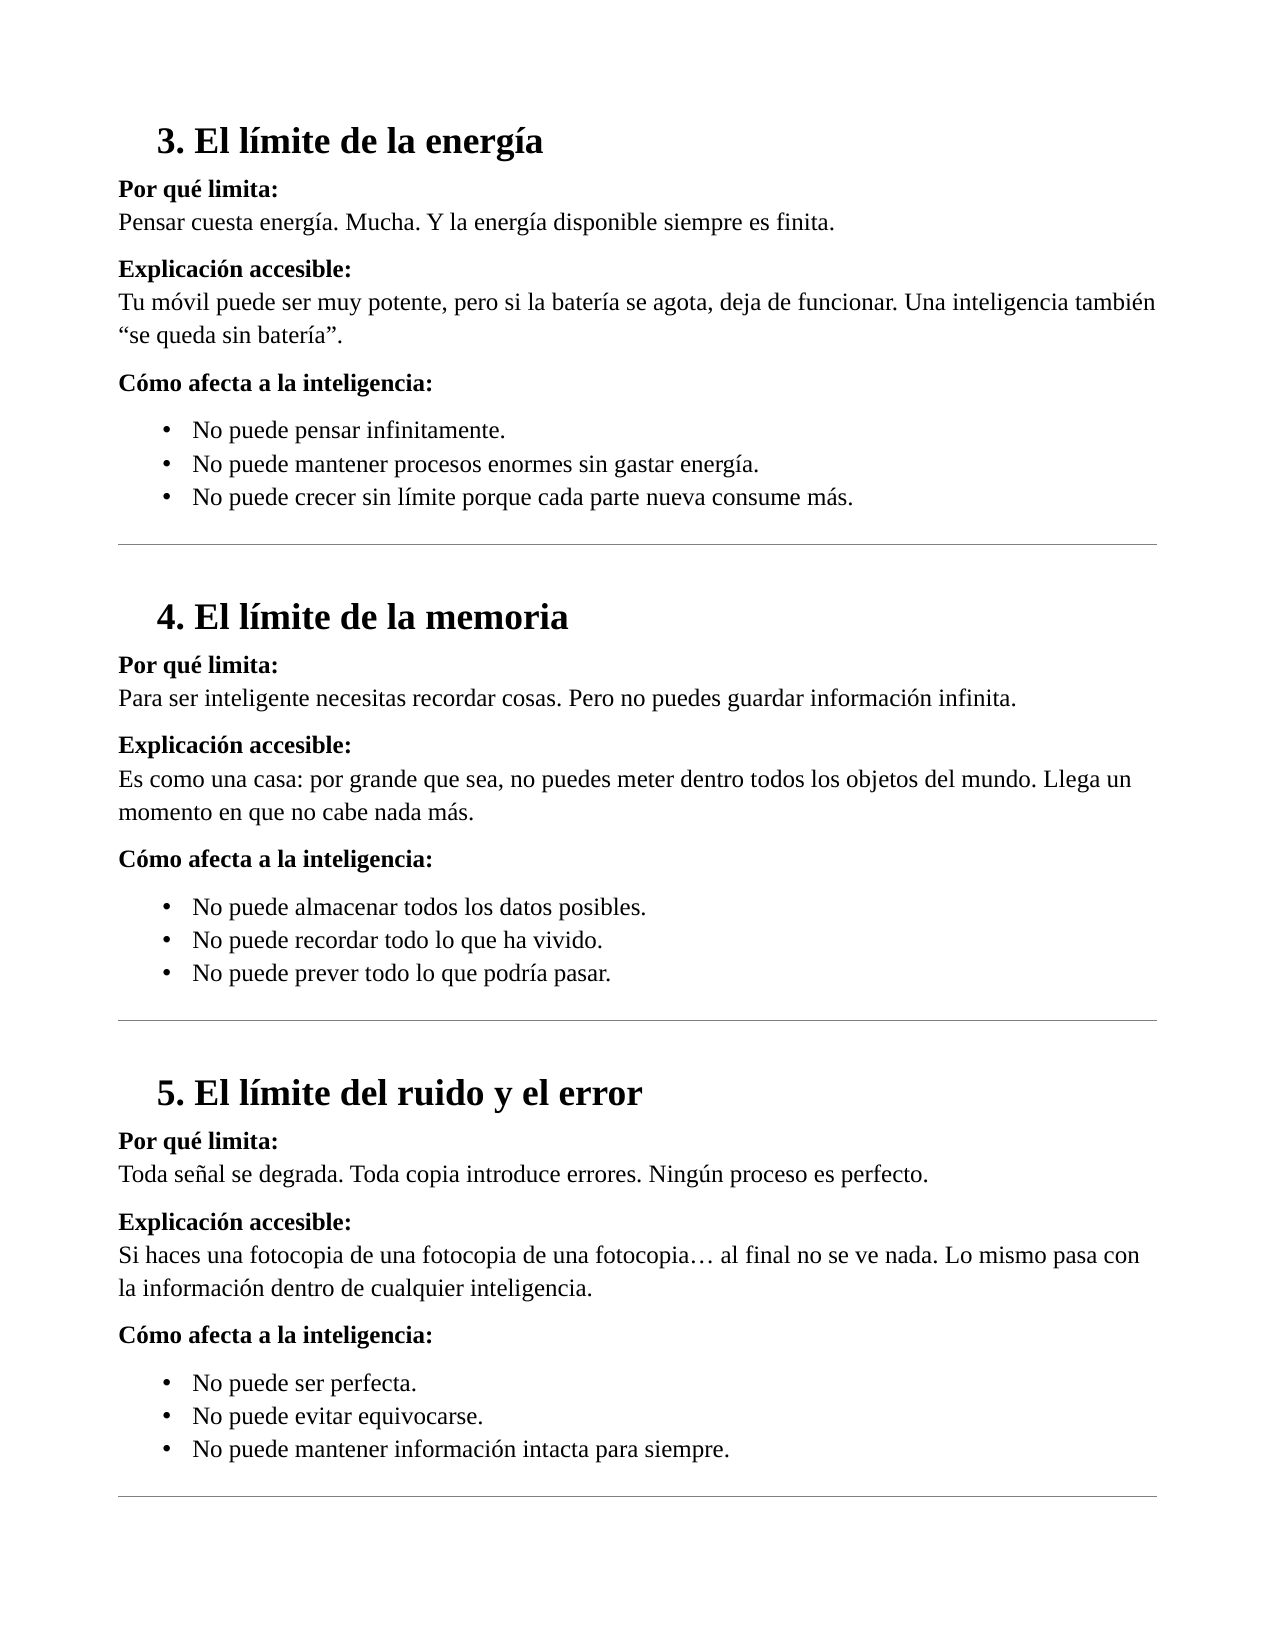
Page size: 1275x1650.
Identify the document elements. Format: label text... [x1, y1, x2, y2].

text Cómo afecta a la inteligencia: [118, 1321, 1157, 1349]
text Por qué limita: Toda señal se degrada. Toda copia introduce errores. Ningún proceso es perfecto. [118, 1126, 1157, 1188]
text Por qué limita: Para ser inteligente necesitas recordar cosas. Pero no puedes guardar información infinita. [118, 650, 1157, 712]
text Cómo afecta a la inteligencia: [118, 368, 1157, 397]
list No puede crecer sin límite porque cada parte nueva consume más. [162, 482, 1157, 510]
subtitle 🎲 5. El límite del ruido y el error [118, 1071, 1157, 1114]
text Explicación accesible: Es como una casa: por grande que sea, no puedes meter dentro todos los objetos del mundo. Llega un momento en que no cabe nada más. [118, 731, 1157, 825]
text Explicación accesible: Tu móvil puede ser muy potente, pero si la batería se agota, deja de funcionar. Una inteligencia también “se queda sin batería”. [118, 254, 1157, 349]
subtitle 🔋 3. El límite de la energía [118, 118, 1157, 161]
subtitle 🧠 4. El límite de la memoria [118, 594, 1157, 637]
list No puede pensar infinitamente. [162, 416, 1157, 444]
list No puede mantener procesos enormes sin gastar energía. [162, 449, 1157, 477]
list No puede evitar equivocarse. [162, 1401, 1157, 1430]
list No puede mantener información intacta para siempre. [162, 1434, 1157, 1463]
list No puede prever todo lo que podría pasar. [162, 958, 1157, 987]
list No puede ser perfecta. [162, 1368, 1157, 1397]
list No puede recordar todo lo que ha vivido. [162, 925, 1157, 954]
text Cómo afecta a la inteligencia: [118, 844, 1157, 873]
text Explicación accesible: Si haces una fotocopia de una fotocopia de una fotocopia… al final no se ve nada. Lo mismo pasa con la información dentro de cualquier inteligencia. [118, 1207, 1157, 1302]
list No puede almacenar todos los datos posibles. [162, 892, 1157, 921]
text Por qué limita: Pensar cuesta energía. Mucha. Y la energía disponible siempre es finita. [118, 174, 1157, 236]
